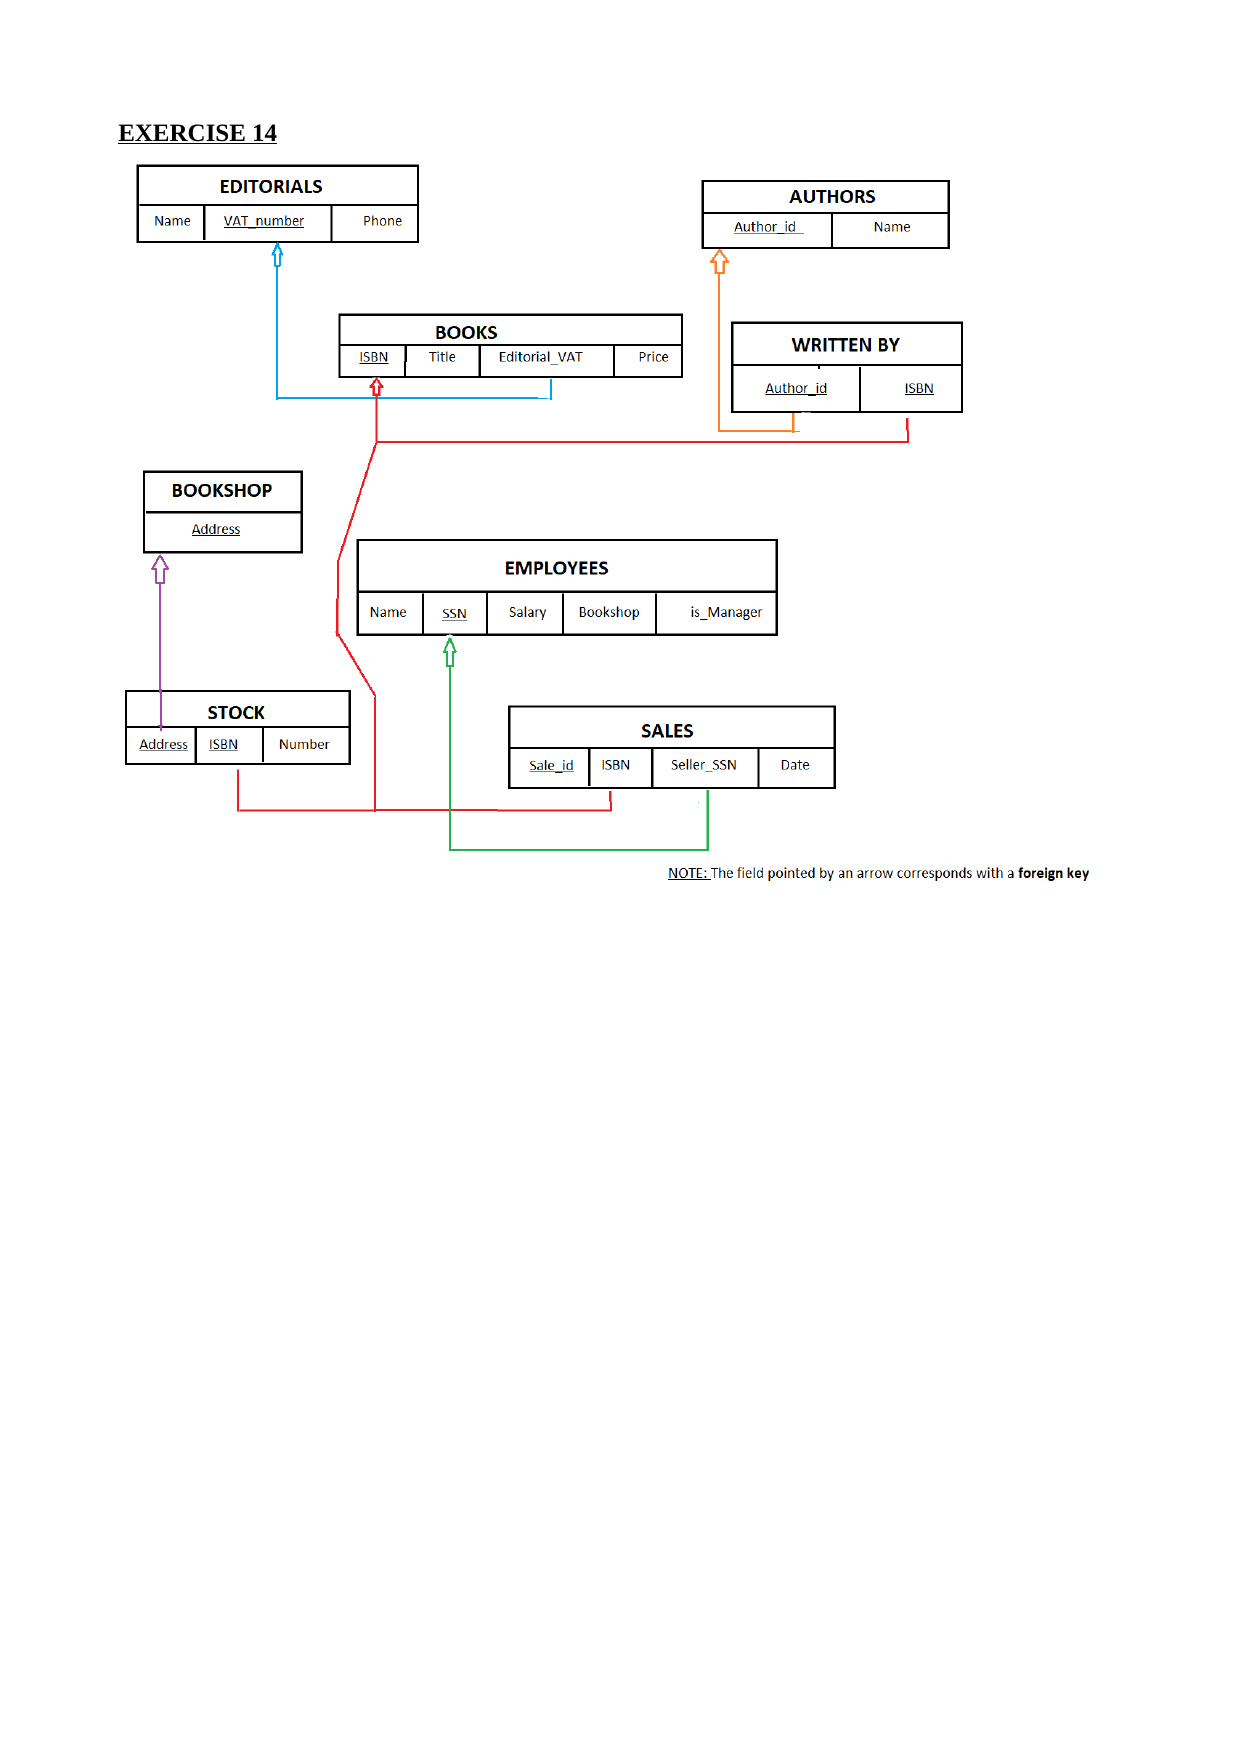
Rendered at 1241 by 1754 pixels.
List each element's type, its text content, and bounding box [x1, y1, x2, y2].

picture [118, 146, 1123, 889]
text EXERCISE 14 [118, 118, 1122, 146]
